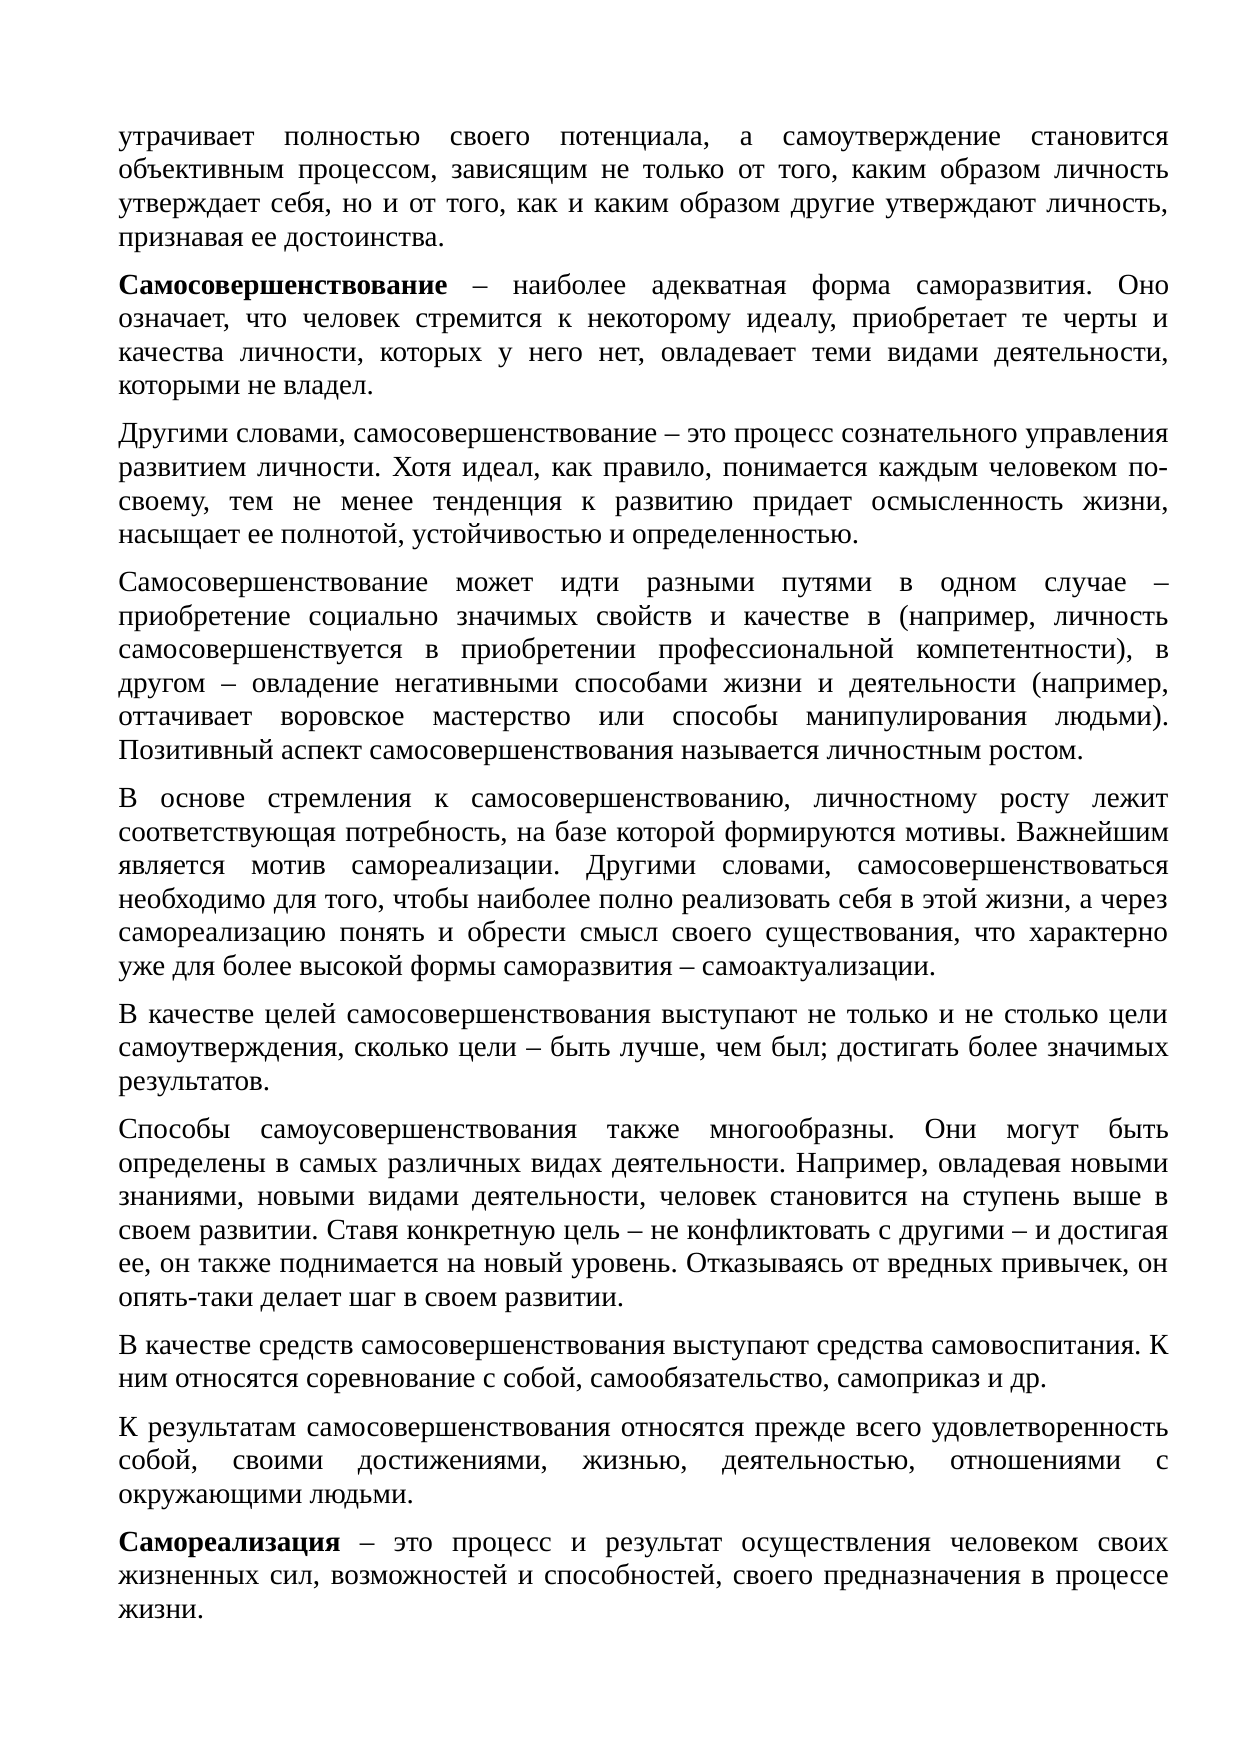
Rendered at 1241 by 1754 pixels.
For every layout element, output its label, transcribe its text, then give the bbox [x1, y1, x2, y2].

text Самосовершенствование может идти разными путями в одном случае – приобретение социально значимых свойств и качестве в (например, личность самосовершенствуется в приобретении профессиональной компетентности), в другом – овладение негативными способами жизни и деятельности (например, оттачивает воровское мастерство или способы манипулирования людьми). Позитивный аспект самосовершенствования называется личностным ростом. [118, 564, 1170, 766]
text Самореализация – это процесс и результат осуществления человеком своих жизненных сил, возможностей и способностей, своего предназначения в процессе жизни. [118, 1524, 1170, 1624]
text утрачивает полностью своего потенциала, а самоутверждение становится объективным процессом, зависящим не только от того, каким образом личность утверждает себя, но и от того, как и каким образом другие утверждают личность, признавая ее достоинства. [118, 118, 1170, 252]
text Самосовершенствование – наиболее адекватная форма саморазвития. Оно означает, что человек стремится к некоторому идеалу, приобретает те черты и качества личности, которых у него нет, овладевает теми видами деятельности, которыми не владел. [118, 267, 1170, 401]
text К результатам самосовершенствования относятся прежде всего удовлетворенность собой, своими достижениями, жизнью, деятельностью, отношениями с окружающими людьми. [118, 1409, 1170, 1509]
text Другими словами, самосовершенствование – это процесс сознательного управления развитием личности. Хотя идеал, как правило, понимается каждым человеком по-своему, тем не менее тенденция к развитию придает осмысленность жизни, насыщает ее полнотой, устойчивостью и определенностью. [118, 416, 1170, 550]
text В качестве целей самосовершенствования выступают не только и не столько цели самоутверждения, сколько цели – быть лучше, чем был; достигать более значимых результатов. [118, 996, 1170, 1097]
text В качестве средств самосовершенствования выступают средства самовоспитания. К ним относятся соревнование с собой, самообязательство, самоприказ и др. [118, 1327, 1170, 1394]
text В основе стремления к самосовершенствованию, личностному росту лежит соответствующая потребность, на базе которой формируются мотивы. Важнейшим является мотив самореализации. Другими словами, самосовершенствоваться необходимо для того, чтобы наиболее полно реализовать себя в этой жизни, а через самореализацию понять и обрести смысл своего существования, что характерно уже для более высокой формы саморазвития – самоактуализации. [118, 780, 1170, 981]
text Способы самоусовершенствования также многообразны. Они могут быть определены в самых различных видах деятельности. Например, овладевая новыми знаниями, новыми видами деятельности, человек становится на ступень выше в своем развитии. Ставя конкретную цель – не конфликтовать с другими – и достигая ее, он также поднимается на новый уровень. Отказываясь от вредных привычек, он опять-таки делает шаг в своем развитии. [118, 1111, 1170, 1312]
